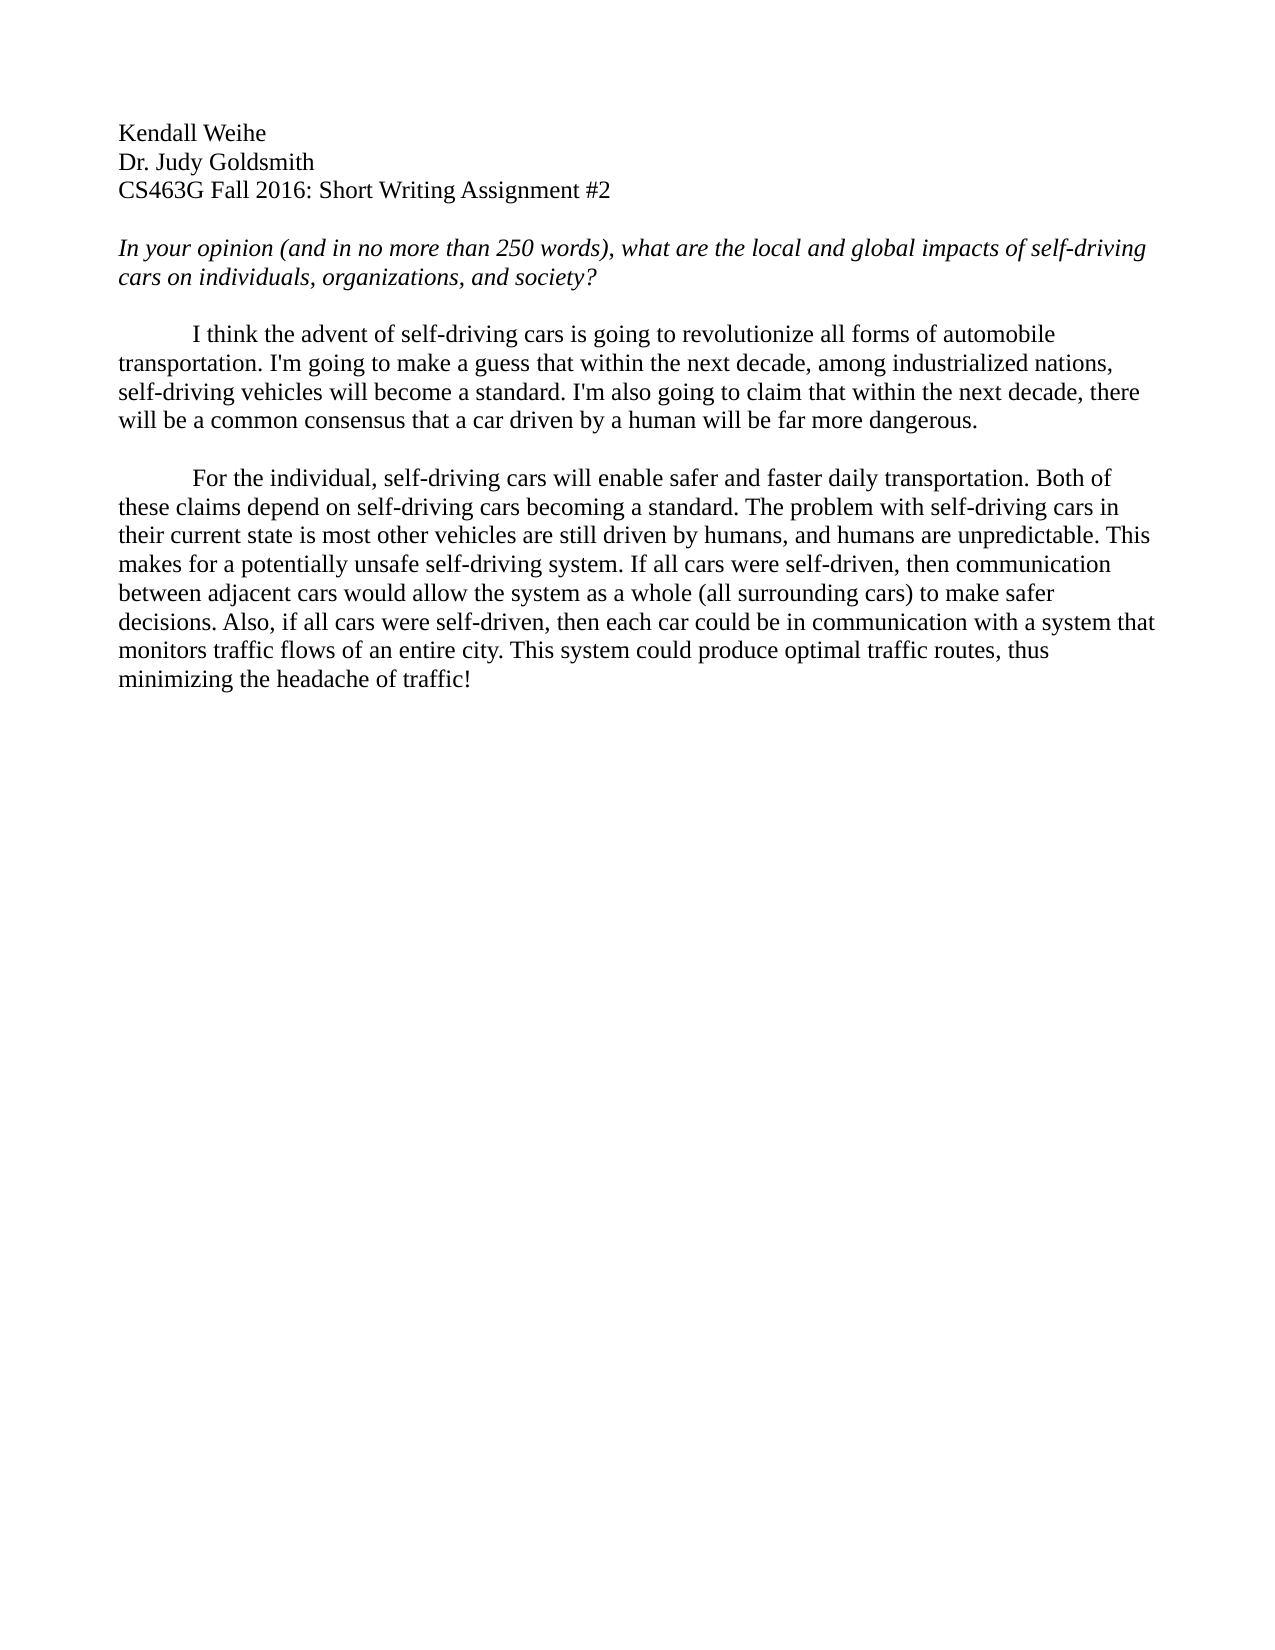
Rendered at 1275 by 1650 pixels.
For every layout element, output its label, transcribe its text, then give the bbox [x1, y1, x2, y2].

text CS463G Fall 2016: Short Writing Assignment #2 [118, 176, 1157, 204]
text Kendall Weihe [118, 118, 1157, 147]
text For the individual, self-driving cars will enable safer and faster daily transportation. Both of these claims depend on self-driving cars becoming a standard. The problem with self-driving cars in their current state is most other vehicles are still driven by humans, and humans are unpredictable. This makes for a potentially unsafe self-driving system. If all cars were self-driven, then communication between adjacent cars would allow the system as a whole (all surrounding cars) to make safer decisions. Also, if all cars were self-driven, then each car could be in communication with a system that monitors traffic flows of an entire city. This system could produce optimal traffic routes, thus minimizing the headache of traffic! [118, 463, 1157, 693]
text I think the advent of self-driving cars is going to revolutionize all forms of automobile transportation. I'm going to make a guess that within the next decade, among industrialized nations, self-driving vehicles will become a standard. I'm also going to claim that within the next decade, there will be a common consensus that a car driven by a human will be far more dangerous. [118, 319, 1157, 434]
text Dr. Judy Goldsmith [118, 147, 1157, 176]
text In your opinion (and in no more than 250 words), what are the local and global impacts of self-driving cars on individuals, organizations, and society? [118, 233, 1157, 291]
